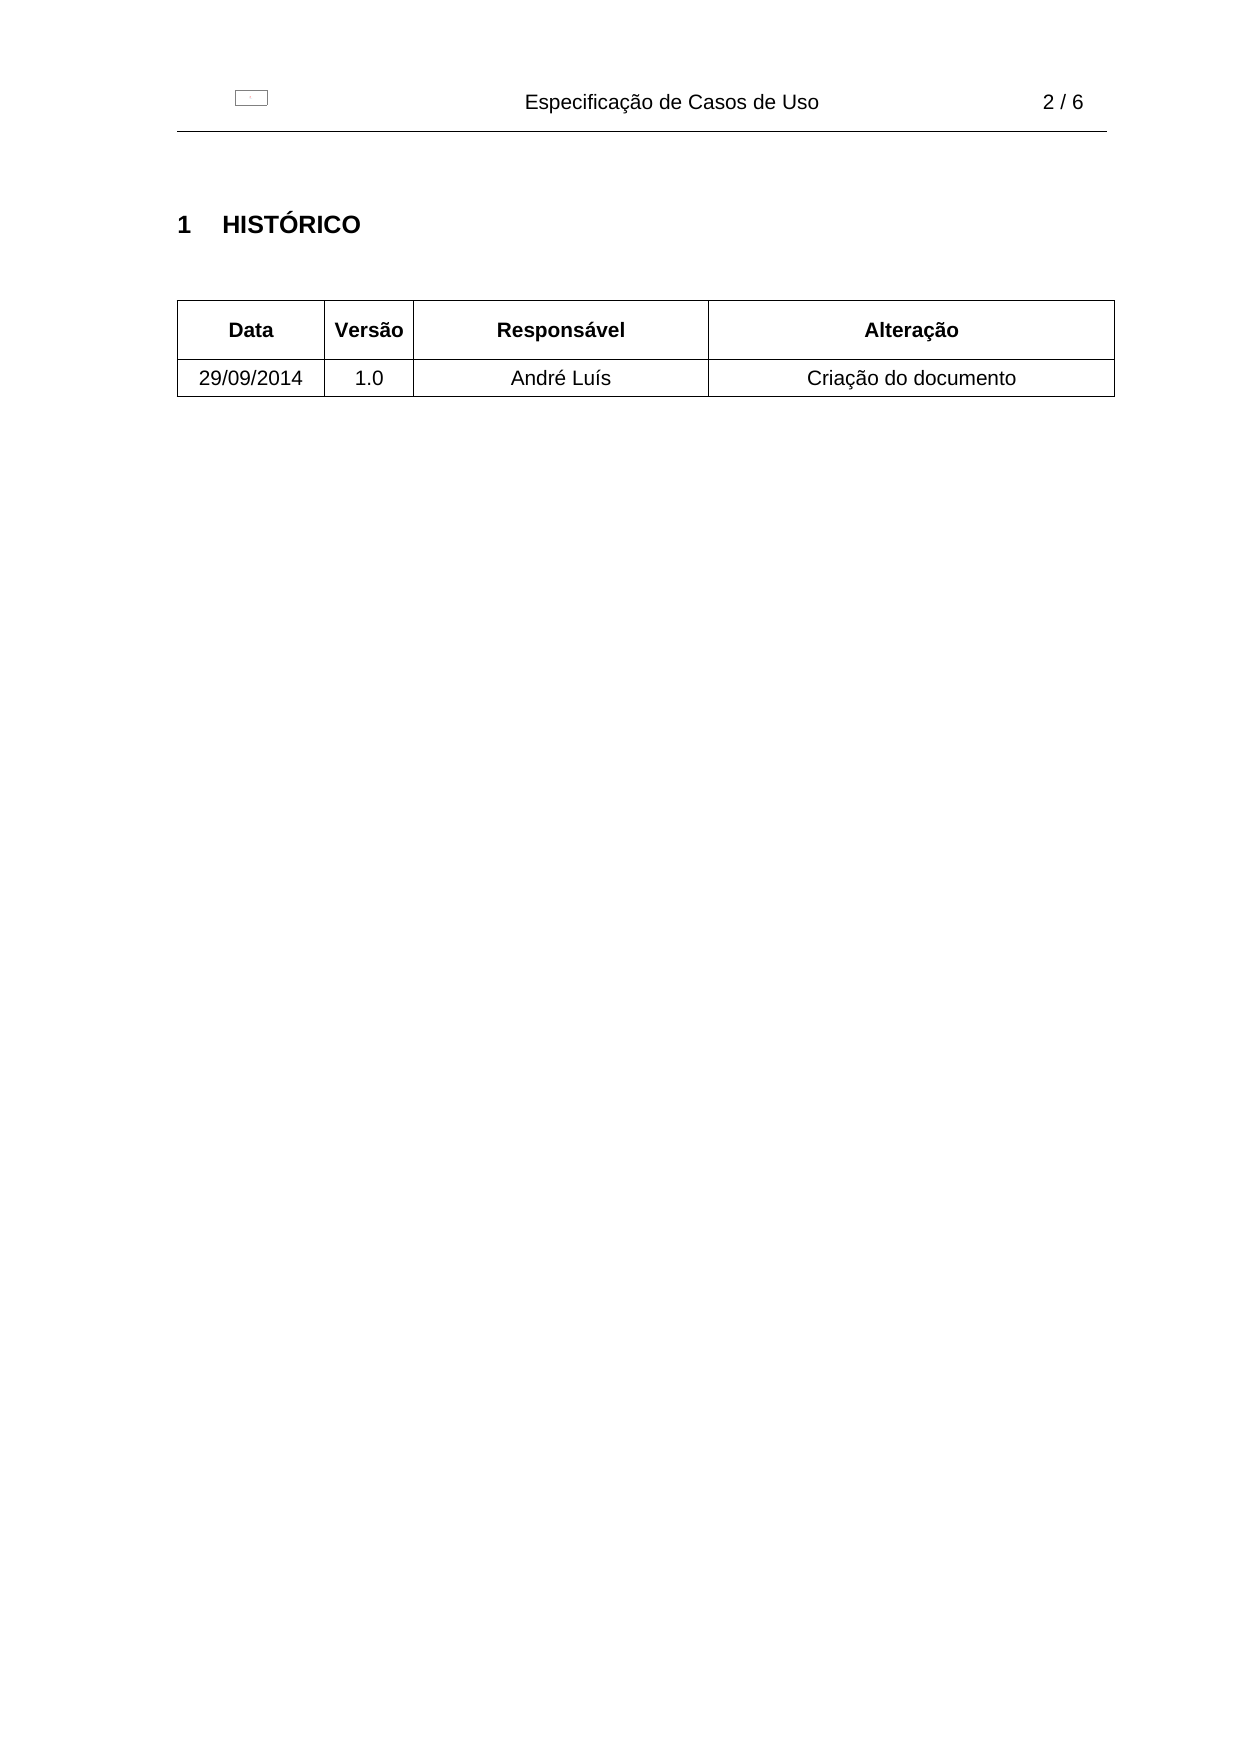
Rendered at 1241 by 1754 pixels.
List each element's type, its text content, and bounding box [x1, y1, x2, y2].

table_cell 1.0 [325, 360, 413, 396]
table_header Versão [325, 301, 413, 358]
table_header Alteração [709, 301, 1114, 358]
table_header Responsável [414, 301, 708, 358]
subtitle Histórico [177, 210, 1104, 239]
table_cell 29/09/2014 [178, 360, 324, 396]
table_header Data [178, 301, 324, 358]
table_cell Criação do documento [709, 360, 1114, 396]
table_cell André Luís [414, 360, 708, 396]
